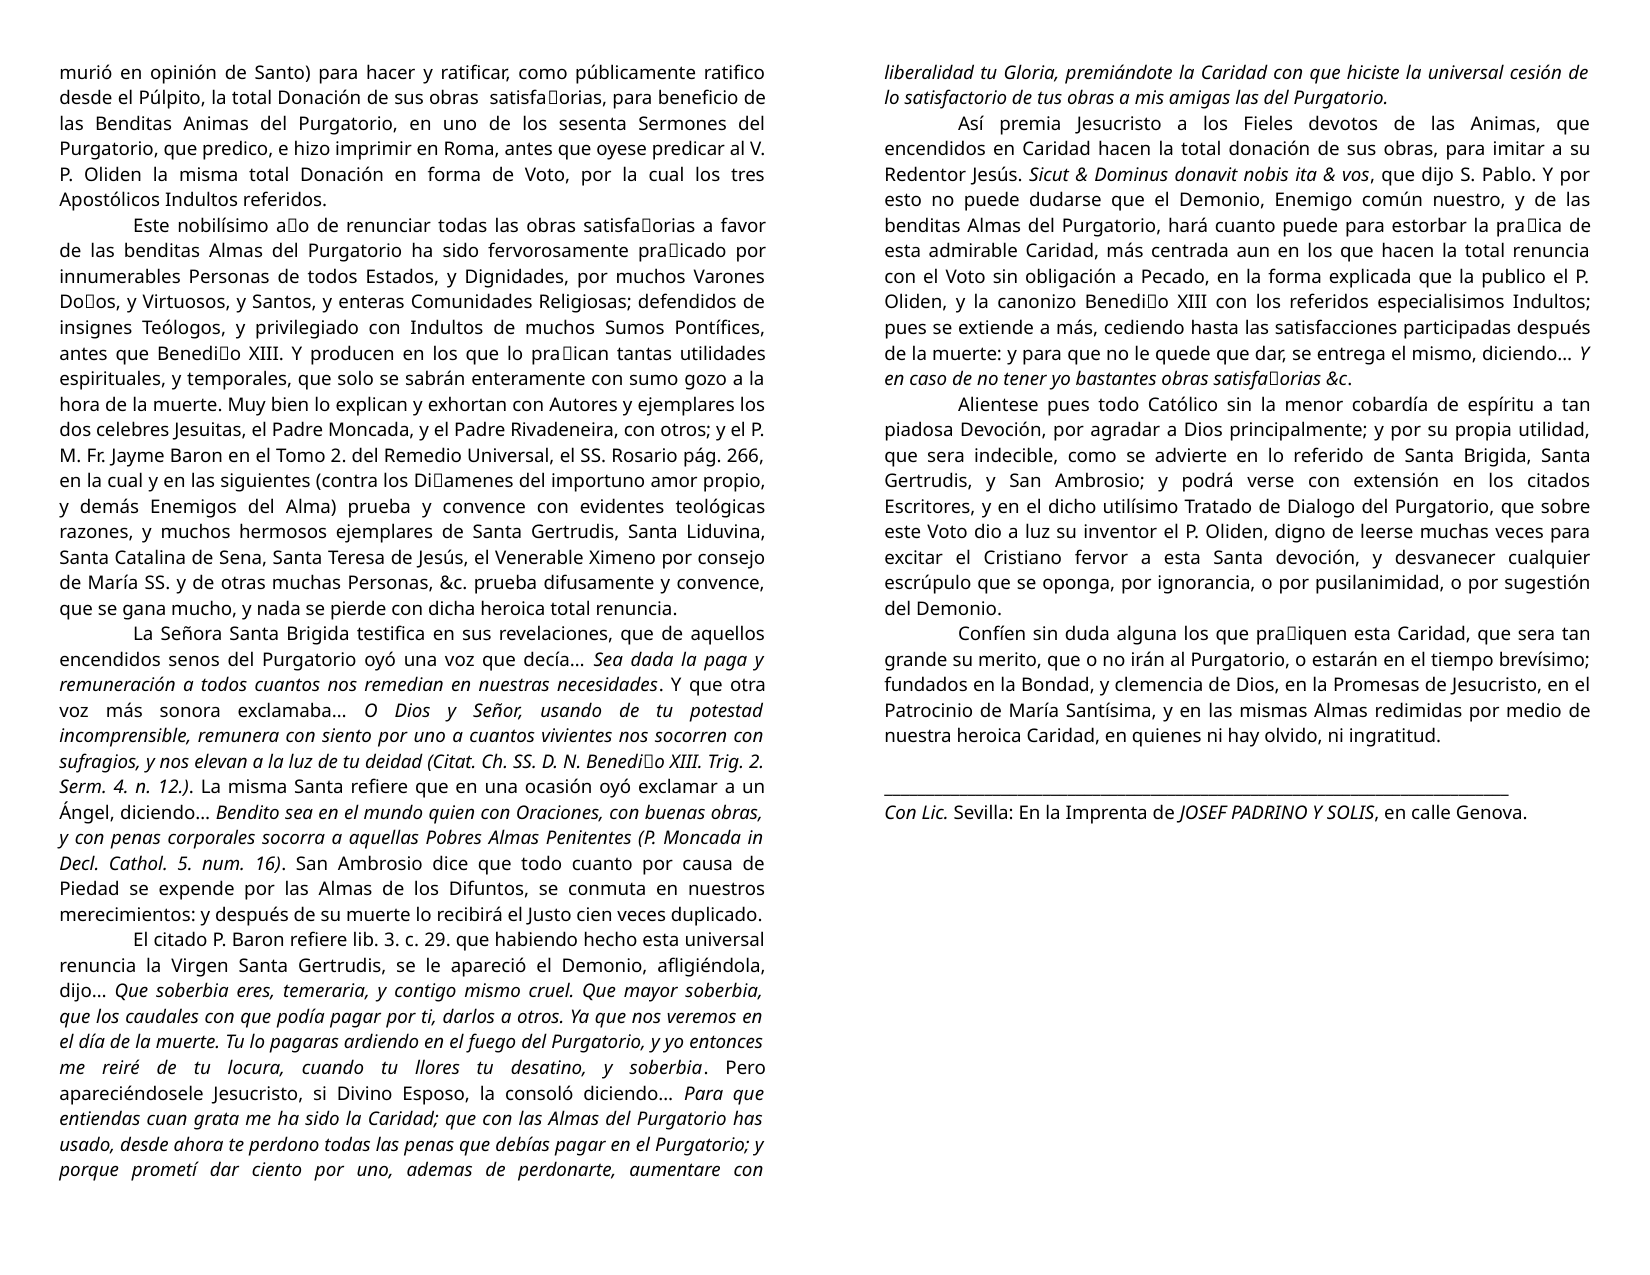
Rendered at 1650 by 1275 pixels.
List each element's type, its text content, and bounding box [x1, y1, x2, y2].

text Así premia Jesucristo a los Fieles devotos de las Animas, que encendidos en Caridad hacen la total donación de sus obras, para imitar a su Redentor Jesús. Sicut & Dominus donavit nobis ita & vos, que dijo S. Pablo. Y por esto no puede dudarse que el Demonio, Enemigo común nuestro, y de las benditas Almas del Purgatorio, hará cuanto puede para estorbar la praica de esta admirable Caridad, más centrada aun en los que hacen la total renuncia con el Voto sin obligación a Pecado, en la forma explicada que la publico el P. Oliden, y la canonizo Benedio XIII con los referidos especialisimos Indultos; pues se extiende a más, cediendo hasta las satisfacciones participadas después de la muerte: y para que no le quede que dar, se entrega el mismo, diciendo… Y en caso de no tener yo bastantes obras satisfaorias &c. [884, 110, 1591, 391]
text La Señora Santa Brigida testifica en sus revelaciones, que de aquellos encendidos senos del Purgatorio oyó una voz que decía… Sea dada la paga y remuneración a todos cuantos nos remedian en nuestras necesidades. Y que otra voz más sonora exclamaba… O Dios y Señor, usando de tu potestad incomprensible, remunera con siento por uno a cuantos vivientes nos socorren con sufragios, y nos elevan a la luz de tu deidad (Citat. Ch. SS. D. N. Benedio XIII. Trig. 2. Serm. 4. n. 12.). La misma Santa refiere que en una ocasión oyó exclamar a un Ángel, diciendo… Bendito sea en el mundo quien con Oraciones, con buenas obras, y con penas corporales socorra a aquellas Pobres Almas Penitentes (P. Moncada in Decl. Cathol. 5. num. 16). San Ambrosio dice que todo cuanto por causa de Piedad se expende por las Almas de los Difuntos, se conmuta en nuestros merecimientos: y después de su muerte lo recibirá el Justo cien veces duplicado. [59, 621, 766, 927]
text liberalidad tu Gloria, premiándote la Caridad con que hiciste la universal cesión de lo satisfactorio de tus obras a mis amigas las del Purgatorio. [884, 59, 1591, 110]
text Alientese pues todo Católico sin la menor cobardía de espíritu a tan piadosa Devoción, por agradar a Dios principalmente; y por su propia utilidad, que sera indecible, como se advierte en lo referido de Santa Brigida, Santa Gertrudis, y San Ambrosio; y podrá verse con extensión en los citados Escritores, y en el dicho utilísimo Tratado de Dialogo del Purgatorio, que sobre este Voto dio a luz su inventor el P. Oliden, digno de leerse muchas veces para excitar el Cristiano fervor a esta Santa devoción, y desvanecer cualquier escrúpulo que se oponga, por ignorancia, o por pusilanimidad, o por sugestión del Demonio. [884, 391, 1591, 621]
text murió en opinión de Santo) para hacer y ratificar, como públicamente ratifico desde el Púlpito, la total Donación de sus obras satisfaorias, para beneficio de las Benditas Animas del Purgatorio, en uno de los sesenta Sermones del Purgatorio, que predico, e hizo imprimir en Roma, antes que oyese predicar al V. P. Oliden la misma total Donación en forma de Voto, por la cual los tres Apostólicos Indultos referidos. [59, 59, 766, 212]
text ___________________________________________________________________________ [884, 774, 1591, 799]
text Este nobilísimo ao de renunciar todas las obras satisfaorias a favor de las benditas Almas del Purgatorio ha sido fervorosamente praicado por innumerables Personas de todos Estados, y Dignidades, por muchos Varones Doos, y Virtuosos, y Santos, y enteras Comunidades Religiosas; defendidos de insignes Teólogos, y privilegiado con Indultos de muchos Sumos Pontífices, antes que Benedio XIII. Y producen en los que lo praican tantas utilidades espirituales, y temporales, que solo se sabrán enteramente con sumo gozo a la hora de la muerte. Muy bien lo explican y exhortan con Autores y ejemplares los dos celebres Jesuitas, el Padre Moncada, y el Padre Rivadeneira, con otros; y el P. M. Fr. Jayme Baron en el Tomo 2. del Remedio Universal, el SS. Rosario pág. 266, en la cual y en las siguientes (contra los Diamenes del importuno amor propio, y demás Enemigos del Alma) prueba y convence con evidentes teológicas razones, y muchos hermosos ejemplares de Santa Gertrudis, Santa Liduvina, Santa Catalina de Sena, Santa Teresa de Jesús, el Venerable Ximeno por consejo de María SS. y de otras muchas Personas, &c. prueba difusamente y convence, que se gana mucho, y nada se pierde con dicha heroica total renuncia. [59, 212, 766, 621]
text Con Lic. Sevilla: En la Imprenta de JOSEF PADRINO Y SOLIS, en calle Genova. [884, 799, 1591, 825]
text Confíen sin duda alguna los que praiquen esta Caridad, que sera tan grande su merito, que o no irán al Purgatorio, o estarán en el tiempo brevísimo; fundados en la Bondad, y clemencia de Dios, en la Promesas de Jesucristo, en el Patrocinio de María Santísima, y en las mismas Almas redimidas por medio de nuestra heroica Caridad, en quienes ni hay olvido, ni ingratitud. [884, 621, 1591, 748]
text El citado P. Baron refiere lib. 3. c. 29. que habiendo hecho esta universal renuncia la Virgen Santa Gertrudis, se le apareció el Demonio, afligiéndola, dijo… Que soberbia eres, temeraria, y contigo mismo cruel. Que mayor soberbia, que los caudales con que podía pagar por ti, darlos a otros. Ya que nos veremos en el día de la muerte. Tu lo pagaras ardiendo en el fuego del Purgatorio, y yo entonces me reiré de tu locura, cuando tu llores tu desatino, y soberbia. Pero apareciéndosele Jesucristo, si Divino Esposo, la consoló diciendo… Para que entiendas cuan grata me ha sido la Caridad; que con las Almas del Purgatorio has usado, desde ahora te perdono todas las penas que debías pagar en el Purgatorio; y porque prometí dar ciento por uno, ademas de perdonarte, aumentare con [59, 927, 766, 1182]
